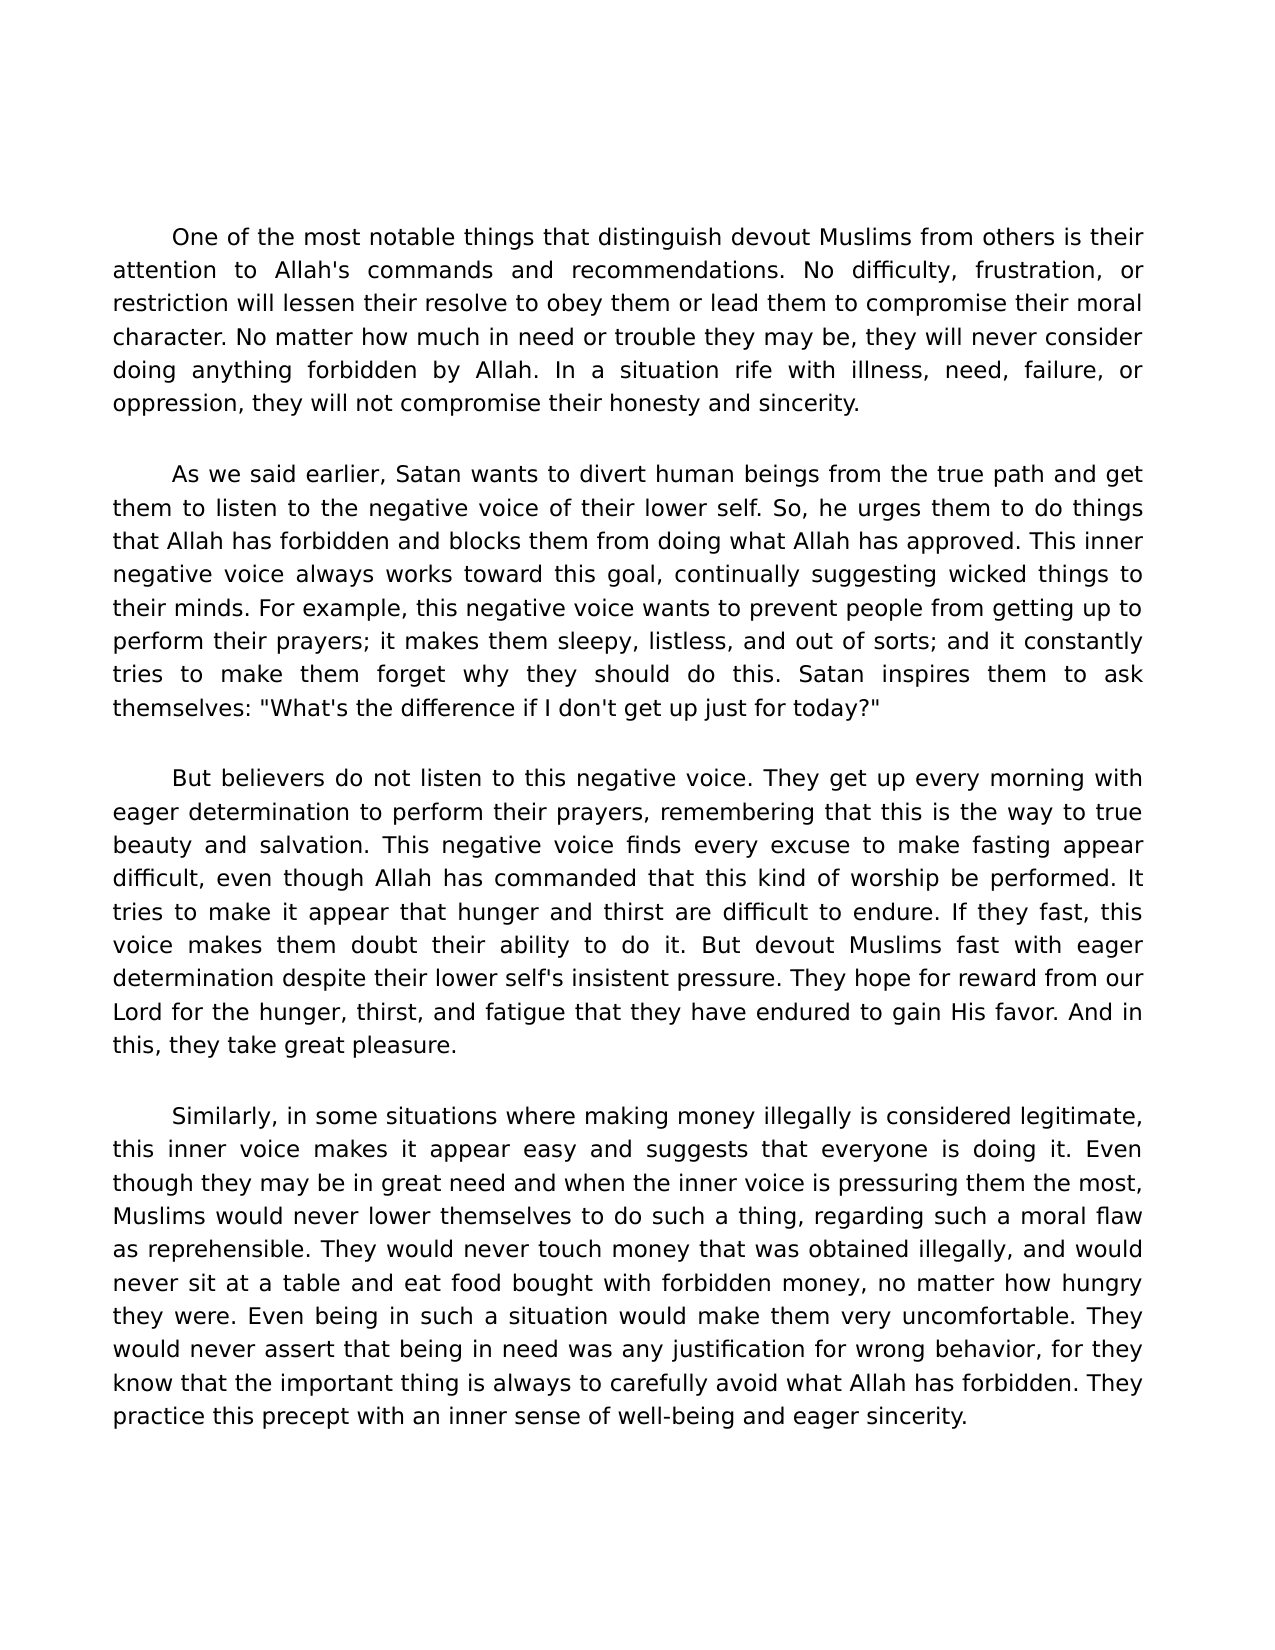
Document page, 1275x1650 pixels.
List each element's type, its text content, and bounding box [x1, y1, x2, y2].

text One of the most notable things that distinguish devout Muslims from others is their attention to Allah's commands and recommendations. No difficulty, frustration, or restriction will lessen their resolve to obey them or lead them to compromise their moral character. No matter how much in need or trouble they may be, they will never consider doing anything forbidden by Allah. In a situation rife with illness, need, failure, or oppression, they will not compromise their honesty and sincerity. [112, 218, 1145, 418]
text Similarly, in some situations where making money illegally is considered legitimate, this inner voice makes it appear easy and suggests that everyone is doing it. Even though they may be in great need and when the inner voice is pressuring them the most, Muslims would never lower themselves to do such a thing, regarding such a moral flaw as reprehensible. They would never touch money that was obtained illegally, and would never sit at a table and eat food bought with forbidden money, no matter how hungry they were. Even being in such a situation would make them very uncomfortable. They would never assert that being in need was any justification for wrong behavior, for they know that the important thing is always to carefully avoid what Allah has forbidden. They practice this precept with an inner sense of well-being and eager sincerity. [112, 1098, 1145, 1431]
text As we said earlier, Satan wants to divert human beings from the true path and get them to listen to the negative voice of their lower self. So, he urges them to do things that Allah has forbidden and blocks them from doing what Allah has approved. This inner negative voice always works toward this goal, continually suggesting wicked things to their minds. For example, this negative voice wants to prevent people from getting up to perform their prayers; it makes them sleepy, listless, and out of sorts; and it constantly tries to make them forget why they should do this. Satan inspires them to ask themselves: "What's the difference if I don't get up just for today?" [112, 456, 1145, 723]
text But believers do not listen to this negative voice. They get up every morning with eager determination to perform their prayers, remembering that this is the way to true beauty and salvation. This negative voice finds every excuse to make fasting appear difficult, even though Allah has commanded that this kind of worship be performed. It tries to make it appear that hunger and thirst are difficult to endure. If they fast, this voice makes them doubt their ability to do it. But devout Muslims fast with eager determination despite their lower self's insistent pressure. They hope for reward from our Lord for the hunger, thirst, and fatigue that they have endured to gain His favor. And in this, they take great pleasure. [112, 760, 1145, 1060]
